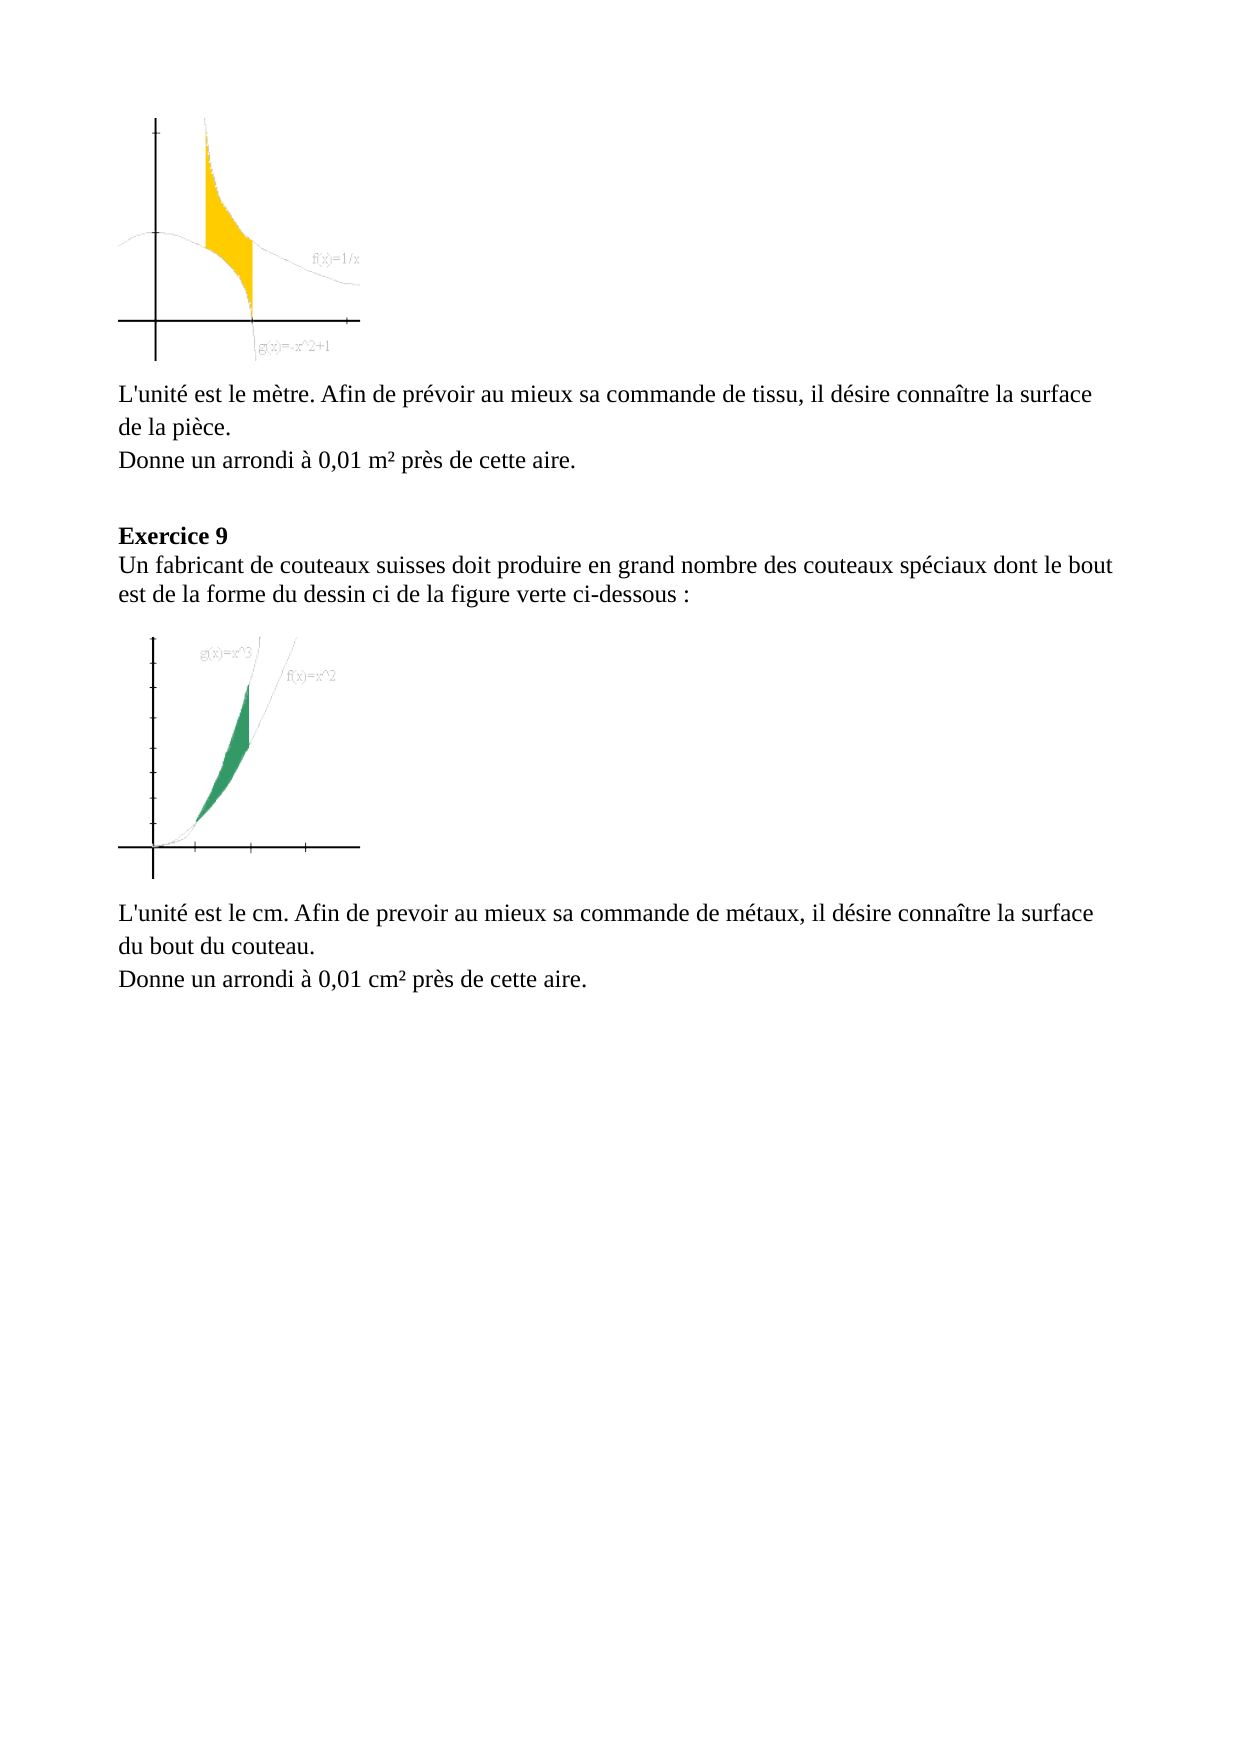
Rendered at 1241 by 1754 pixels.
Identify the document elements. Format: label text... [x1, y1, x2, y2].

text L'unité est le cm. Afin de prevoir au mieux sa commande de métaux, il désire connaître la surface du bout du couteau. Donne un arrondi à 0,01 cm² près de cette aire. [118, 898, 1122, 1026]
text Exercice 9 Un fabricant de couteaux suisses doit produire en grand nombre des couteaux spéciaux dont le bout est de la forme du dessin ci de la figure verte ci-dessous : [118, 521, 1122, 608]
picture [118, 118, 361, 361]
text L'unité est le mètre. Afin de prévoir au mieux sa commande de tissu, il désire connaître la surface de la pièce. Donne un arrondi à 0,01 m² près de cette aire. [118, 379, 1122, 474]
picture [118, 637, 361, 879]
